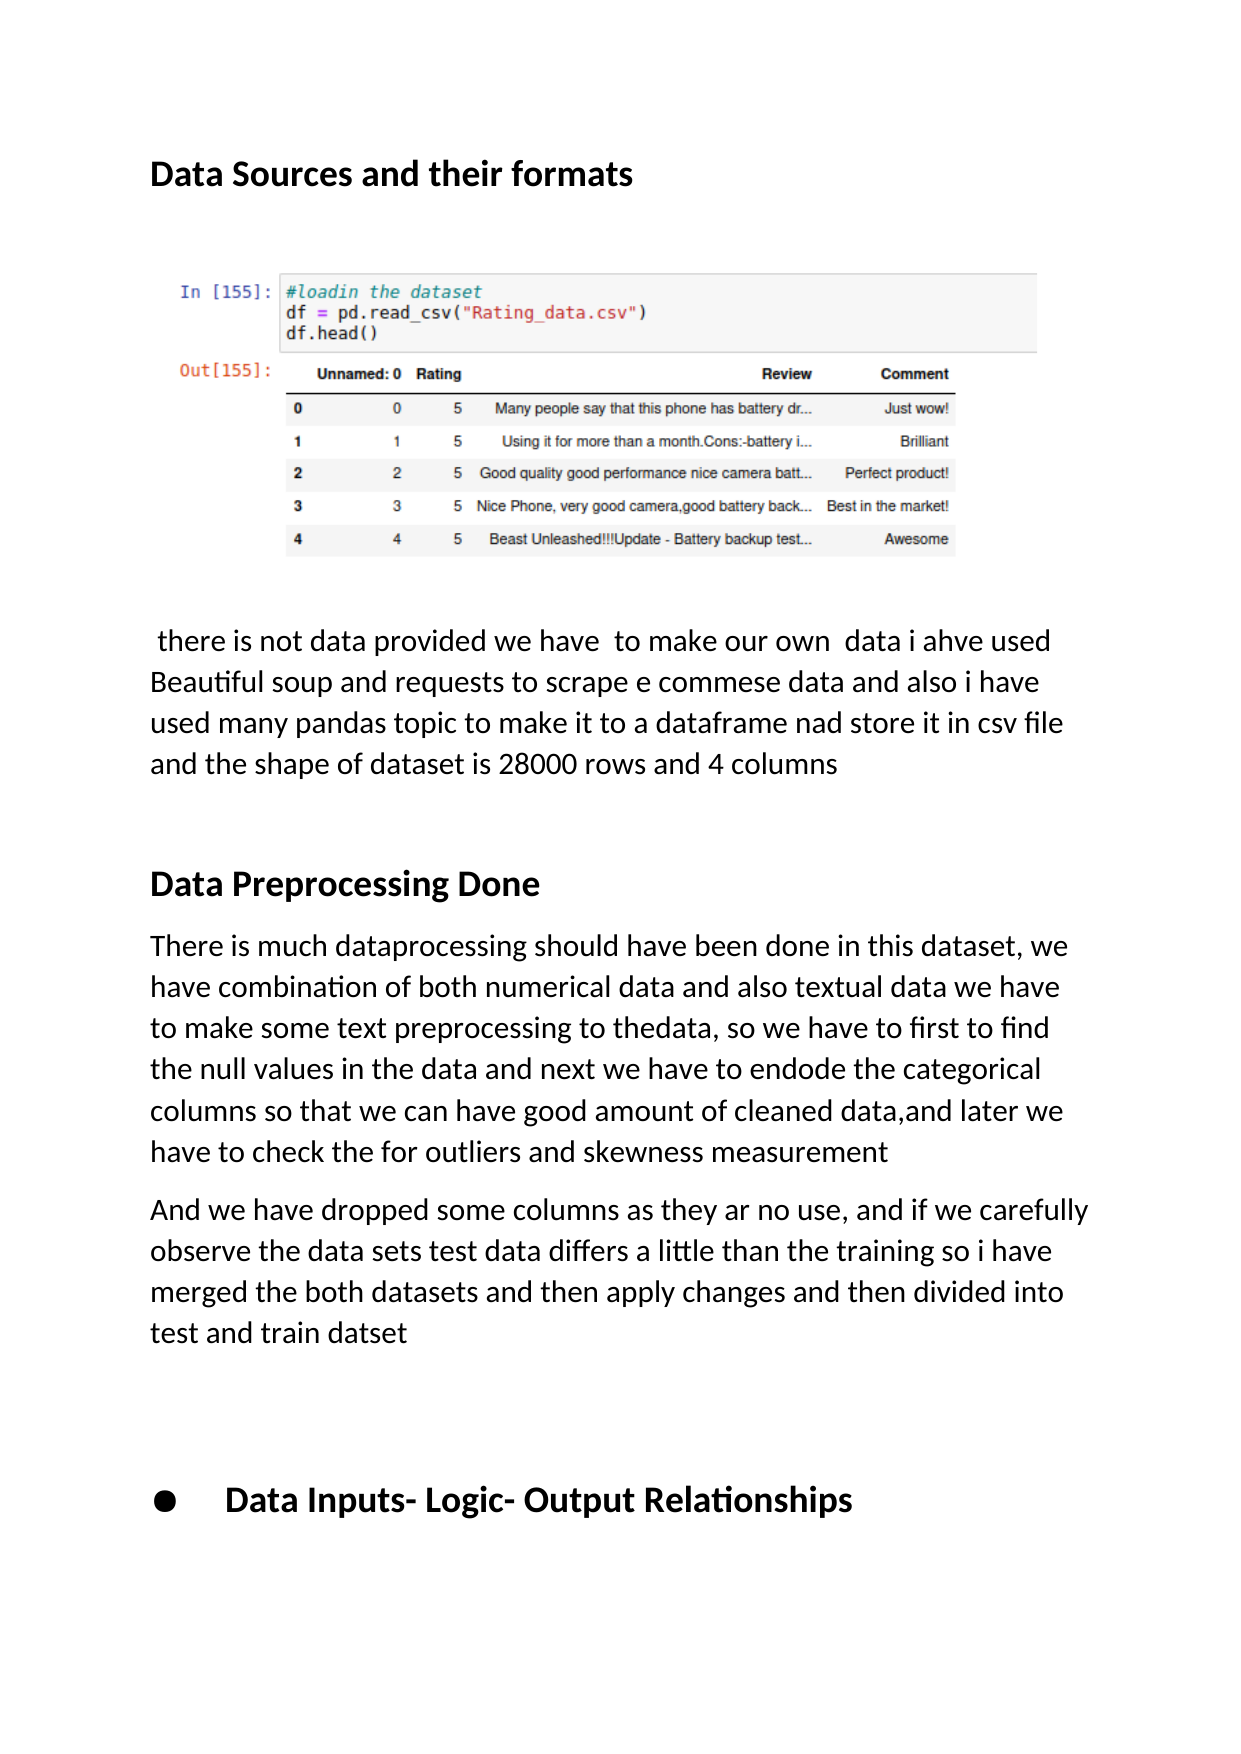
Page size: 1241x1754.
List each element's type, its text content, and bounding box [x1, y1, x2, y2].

list Data Inputs- Logic- Output Relationships [150, 1476, 1090, 1522]
text And we have dropped some columns as they ar no use, and if we carefully observe the data sets test data differs a little than the training so i have merged the both datasets and then apply changes and then divided into test and train datset [150, 1189, 1090, 1351]
picture [171, 261, 1038, 576]
list Data Sources and their formats [150, 150, 1090, 196]
text There is much dataprocessing should have been done in this dataset, we have combination of both numerical data and also textual data we have to make some text preprocessing to thedata, so we have to first to find the null values in the data and next we have to endode the categorical columns so that we can have good amount of cleaned data,and later we have to check the for outliers and skewness measurement [150, 926, 1090, 1170]
list Data Preprocessing Done [150, 860, 1090, 906]
text there is not data provided we have to make our own data i ahve used Beautiful soup and requests to scrape e commese data and also i have used many pandas topic to make it to a dataframe nad store it in csv file and the shape of dataset is 28000 rows and 4 columns [150, 621, 1090, 782]
